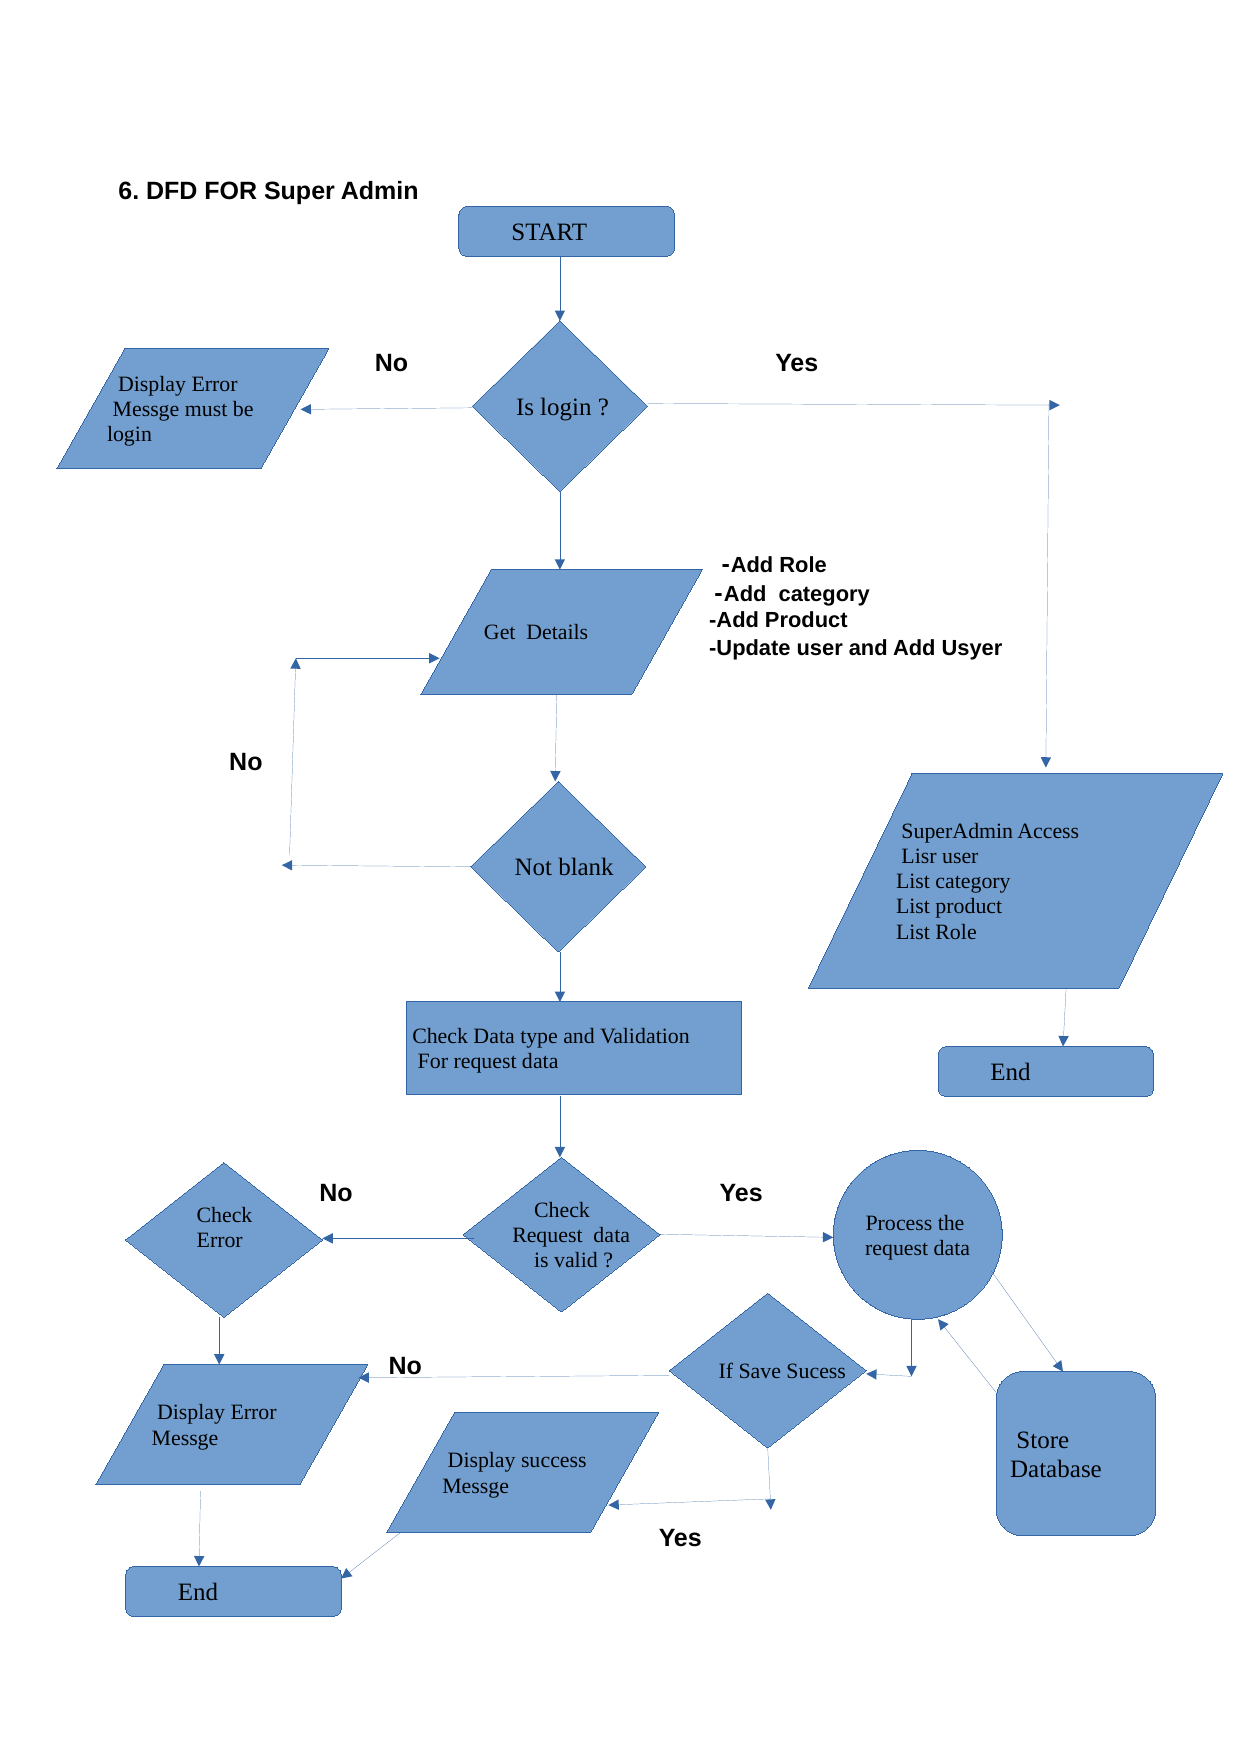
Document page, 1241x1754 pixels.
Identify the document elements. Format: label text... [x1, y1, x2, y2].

text [118, 607, 469, 632]
text [877, 1351, 984, 1379]
text 6. DFD FOR Super Admin [118, 176, 1122, 204]
text No [220, 1351, 692, 1379]
text [118, 1523, 199, 1552]
text [1047, 632, 1122, 689]
text Yes [377, 1523, 1122, 1552]
text -Add Role [561, 549, 1047, 578]
text -Add category [682, 578, 1047, 607]
text [556, 747, 1122, 776]
text [118, 1351, 219, 1379]
text [1050, 1351, 1122, 1371]
text Yes [590, 1178, 854, 1207]
text [118, 1178, 202, 1207]
text [293, 747, 555, 776]
text [965, 1351, 1059, 1379]
text No [245, 1178, 533, 1207]
text Yes [589, 348, 1122, 377]
text -Update user and Add Usyer [636, 632, 1046, 689]
text [118, 632, 455, 689]
text [1048, 578, 1122, 607]
text -Add Product [668, 607, 1047, 632]
text [982, 1178, 1122, 1207]
text No [314, 348, 530, 377]
text [200, 1523, 398, 1552]
text [118, 549, 560, 578]
text [843, 1351, 911, 1379]
text No [118, 747, 292, 776]
text [1048, 549, 1122, 578]
text [1048, 607, 1122, 632]
text [118, 578, 485, 607]
